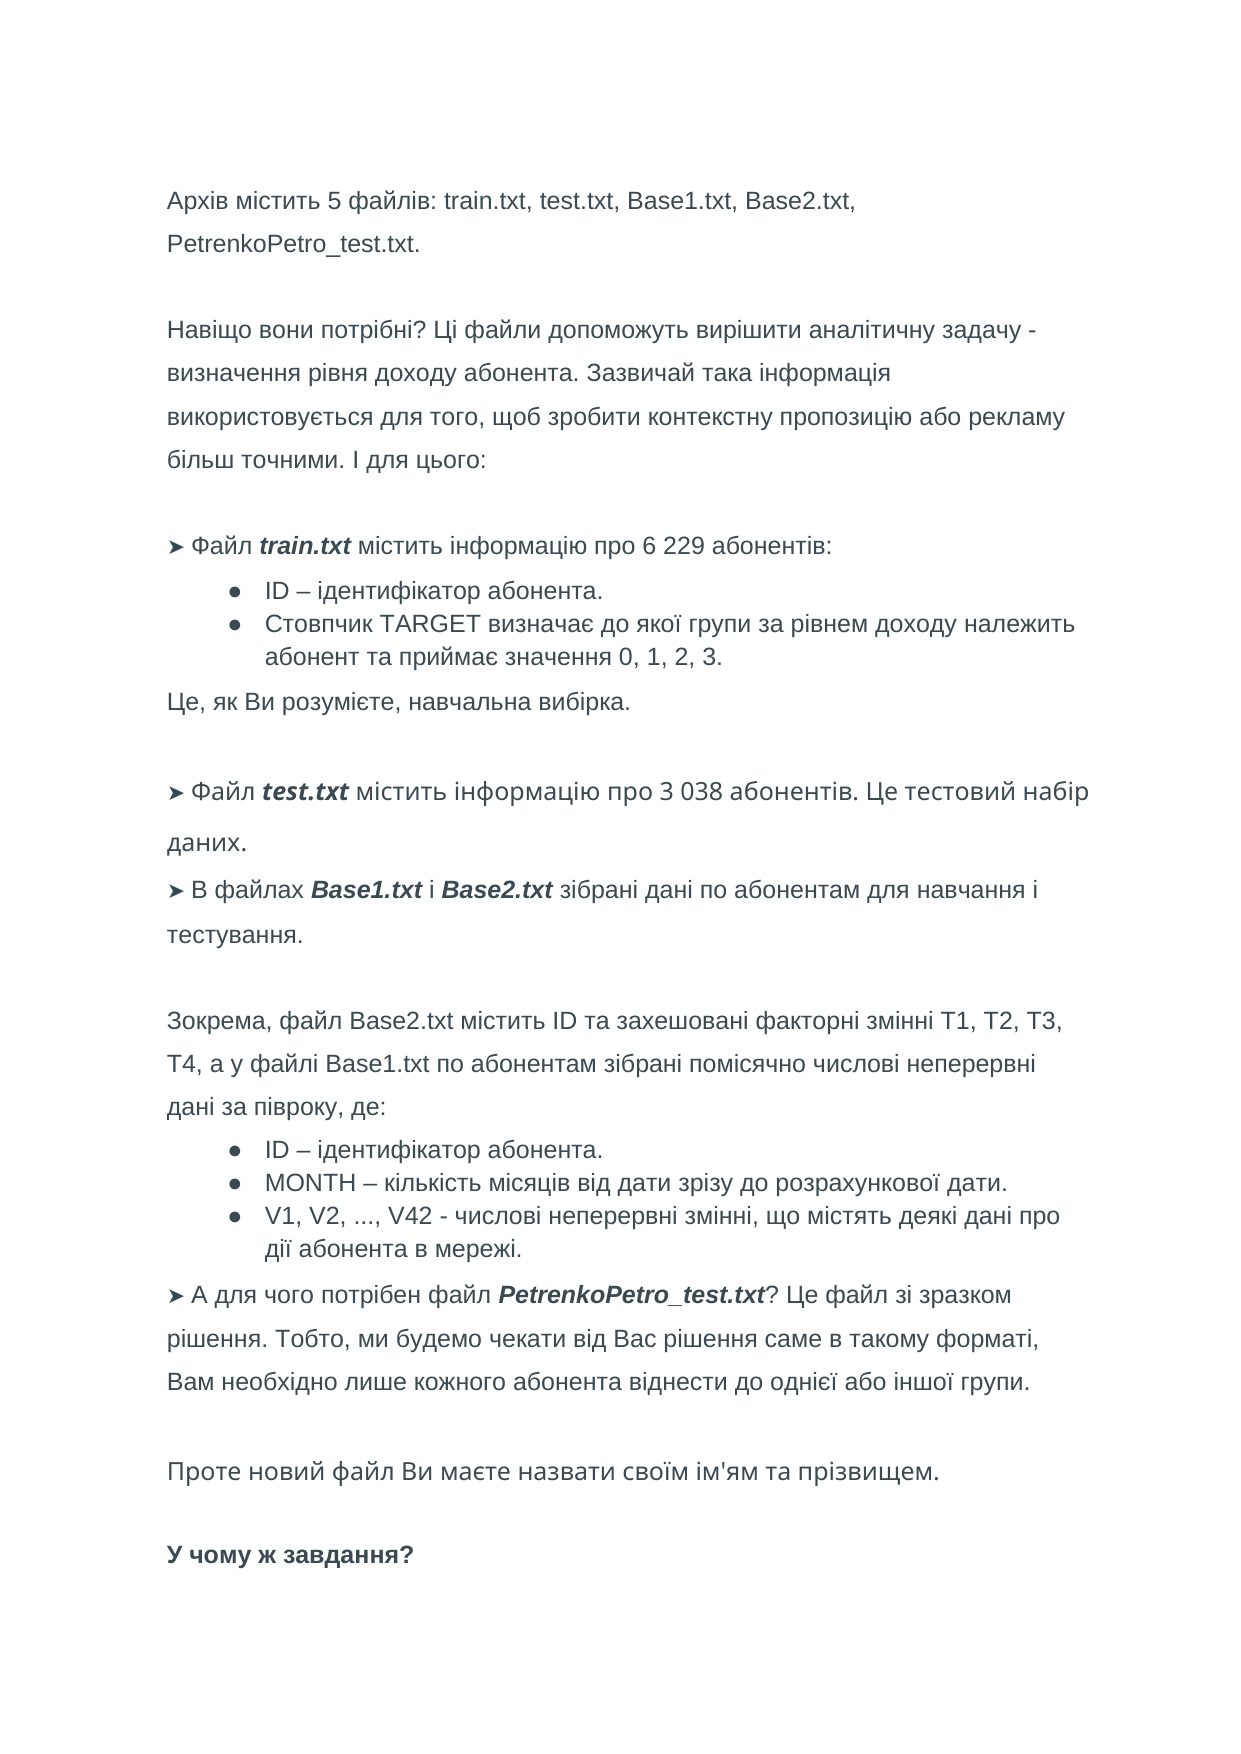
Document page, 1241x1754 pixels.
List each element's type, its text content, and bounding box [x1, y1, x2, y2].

text Архів містить 5 файлів: train.txt, test.txt, Base1.txt, Base2.txt, PetrenkoPetro_test.txt. [167, 186, 1090, 258]
list MONTH – кількість місяців від дати зрізу до розрахункової дати. [227, 1168, 1090, 1197]
text Проте новий файл Ви маєте назвати своїм ім'ям та прізвищем. [167, 1453, 1090, 1487]
text ➤ Файл test.txt містить інформацію про 3 038 абонентів. Це тестовий набір даних. [167, 773, 1090, 858]
list ID – ідентифікатор абонента. [227, 576, 1090, 604]
list Стовпчик TARGET визначає до якої групи за рівнем доходу належить абонент та приймає значення 0, 1, 2, 3. [227, 609, 1090, 683]
text Це, як Ви розумієте, навчальна вибірка. [167, 687, 1090, 716]
text ➤ В файлах Base1.txt і Base2.txt зібрані дані по абонентам для навчання і тестування. [167, 876, 1090, 948]
list V1, V2, ..., V42 - числові неперервні змінні, що містять деякі дані про дії абонента в мережі. [227, 1201, 1090, 1276]
text ➤ А для чого потрібен файл PetrenkoPetro_test.txt? Це файл зі зразком рішення. Тобто, ми будемо чекати від Вас рішення саме в такому форматі, Вам необхідно лише кожного абонента віднести до однієї або іншої групи. [167, 1280, 1090, 1396]
text Навіщо вони потрібні? Ці файли допоможуть вирішити аналітичну задачу - визначення рівня доходу абонента. Зазвичай така інформація використовується для того, щоб зробити контекстну пропозицію або рекламу більш точними. І для цього: [167, 315, 1090, 473]
list ID – ідентифікатор абонента. [227, 1135, 1090, 1164]
text Зокрема, файл Base2.txt містить ID та захешовані факторні змінні T1, T2, T3, T4, а у файлі Base1.txt по абонентам зібрані помісячно числові неперервні дані за півроку, де: [167, 1006, 1090, 1121]
text У чому ж завдання? [167, 1540, 1090, 1569]
text ➤ Файл train.txt містить інформацію про 6 229 абонентів: [167, 531, 1090, 561]
